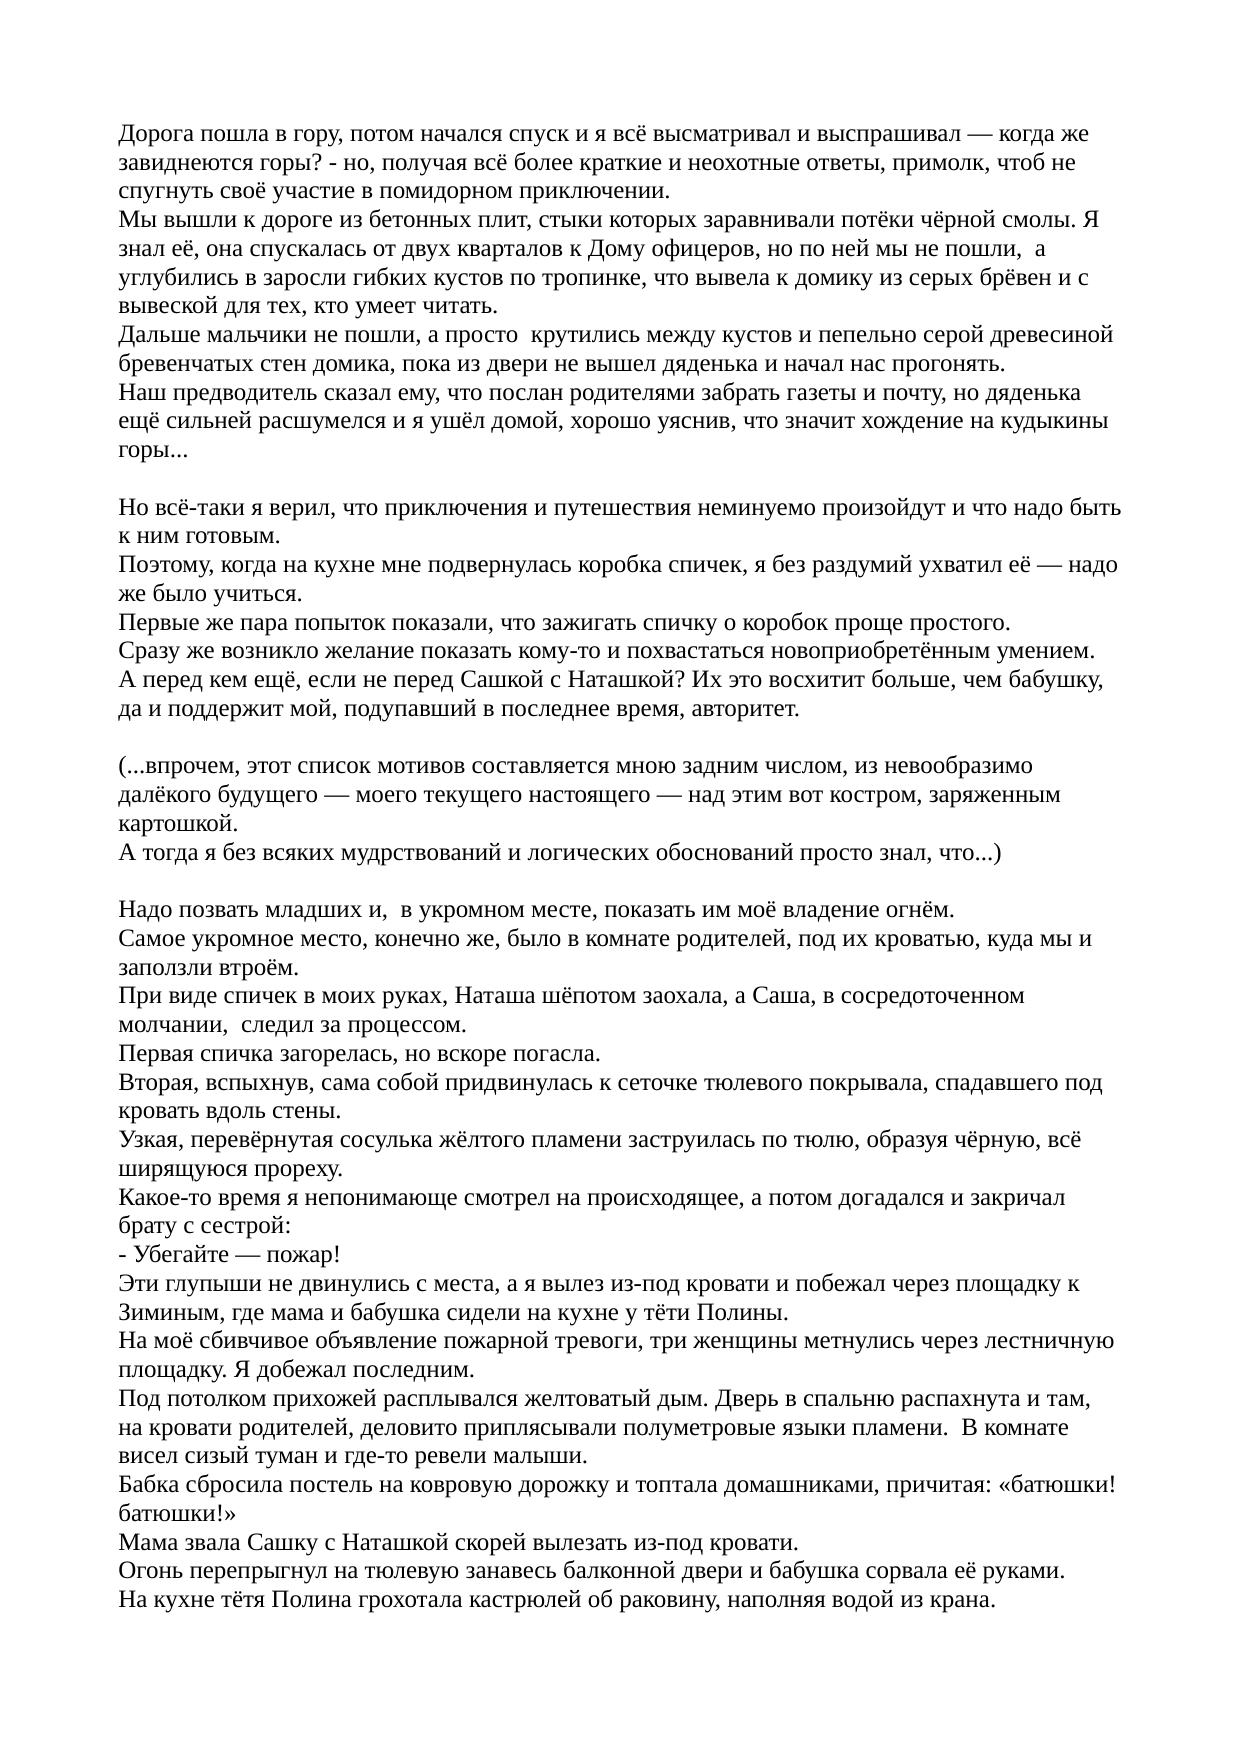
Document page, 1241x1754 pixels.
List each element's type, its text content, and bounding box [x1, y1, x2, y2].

text - Убегайте — пожар! [118, 1239, 1122, 1268]
text Эти глупыши не двинулись с места, а я вылез из-под кровати и побежал через площадку к Зиминым, где мама и бабушка сидели на кухне у тёти Полины. [118, 1268, 1122, 1326]
text Мы вышли к дороге из бетонных плит, стыки которых заравнивали потёки чёрной смолы. Я знал её, она спускалась от двух кварталов к Дому офицеров, но по ней мы не пошли, а углубились в заросли гибких кустов по тропинке, что вывела к домику из серых брёвен и с вывеской для тех, кто умеет читать. [118, 204, 1122, 319]
text Но всё-таки я верил, что приключения и путешествия неминуемо произойдут и что надо быть к ним готовым. [118, 492, 1122, 549]
text Наш предводитель сказал ему, что послан родителями забрать газеты и почту, но дяденька ещё сильней расшумелся и я ушёл домой, хорошо уяснив, что значит хождение на кудыкины горы... [118, 377, 1122, 463]
text Сразу же возникло желание показать кому-то и похвастаться новоприобретённым умением. [118, 636, 1122, 664]
text Мама звала Сашку с Наташкой скорей вылезать из-под кровати. [118, 1527, 1122, 1556]
text Надо позвать младших и, в укромном месте, показать им моё владение огнём. [118, 894, 1122, 923]
text Вторая, вспыхнув, сама собой придвинулась к сеточке тюлевого покрывала, спадавшего под кровать вдоль стены. [118, 1067, 1122, 1124]
text Какое-то время я непонимающе смотрел на происходящее, а потом догадался и закричал брату с сестрой: [118, 1182, 1122, 1239]
text Огонь перепрыгнул на тюлевую занавесь балконной двери и бабушка сорвала её руками. [118, 1556, 1122, 1584]
text Дальше мальчики не пошли, а просто крутились между кустов и пепельно серой древесиной бревенчатых стен домика, пока из двери не вышел дяденька и начал нас прогонять. [118, 319, 1122, 377]
text Дорога пошла в гору, потом начался спуск и я всё высматривал и выспрашивал — когда же завиднеются горы? - но, получая всё более краткие и неохотные ответы, примолк, чтоб не спугнуть своё участие в помидорном приключении. [118, 118, 1122, 204]
text Первая спичка загорелась, но вскоре погасла. [118, 1038, 1122, 1067]
text А перед кем ещё, если не перед Сашкой с Наташкой? Их это восхитит больше, чем бабушку, да и поддержит мой, подупавший в последнее время, авторитет. [118, 664, 1122, 722]
text А тогда я без всяких мудрствований и логических обоснований просто знал, что...) [118, 837, 1122, 866]
text На кухне тётя Полина грохотала кастрюлей об раковину, наполняя водой из крана. [118, 1584, 1122, 1613]
text При виде спичек в моих руках, Наташа шёпотом заохала, а Саша, в сосредоточенном молчании, следил за процессом. [118, 981, 1122, 1038]
text Первые же пара попыток показали, что зажигать спичку о коробок проще простого. [118, 607, 1122, 636]
text (...впрочем, этот список мотивов составляется мною задним числом, из невообразимо далёкого будущего — моего текущего настоящего — над этим вот костром, заряженным картошкой. [118, 751, 1122, 837]
text Узкая, перевёрнутая сосулька жёлтого пламени заструилась по тюлю, образуя чёрную, всё ширящуюся прореху. [118, 1124, 1122, 1182]
text Поэтому, когда на кухне мне подвернулась коробка спичек, я без раздумий ухватил её — надо же было учиться. [118, 549, 1122, 607]
text Самое укромное место, конечно же, было в комнате родителей, под их кроватью, куда мы и заползли втроём. [118, 923, 1122, 981]
text Под потолком прихожей расплывался желтоватый дым. Дверь в спальню распахнута и там, на кровати родителей, деловито приплясывали полуметровые языки пламени. В комнате висел сизый туман и где-то ревели малыши. [118, 1383, 1122, 1469]
text На моё сбивчивое объявление пожарной тревоги, три женщины метнулись через лестничную площадку. Я добежал последним. [118, 1326, 1122, 1383]
text Бабка сбросила постель на ковровую дорожку и топтала домашниками, причитая: «батюшки! батюшки!» [118, 1469, 1122, 1527]
